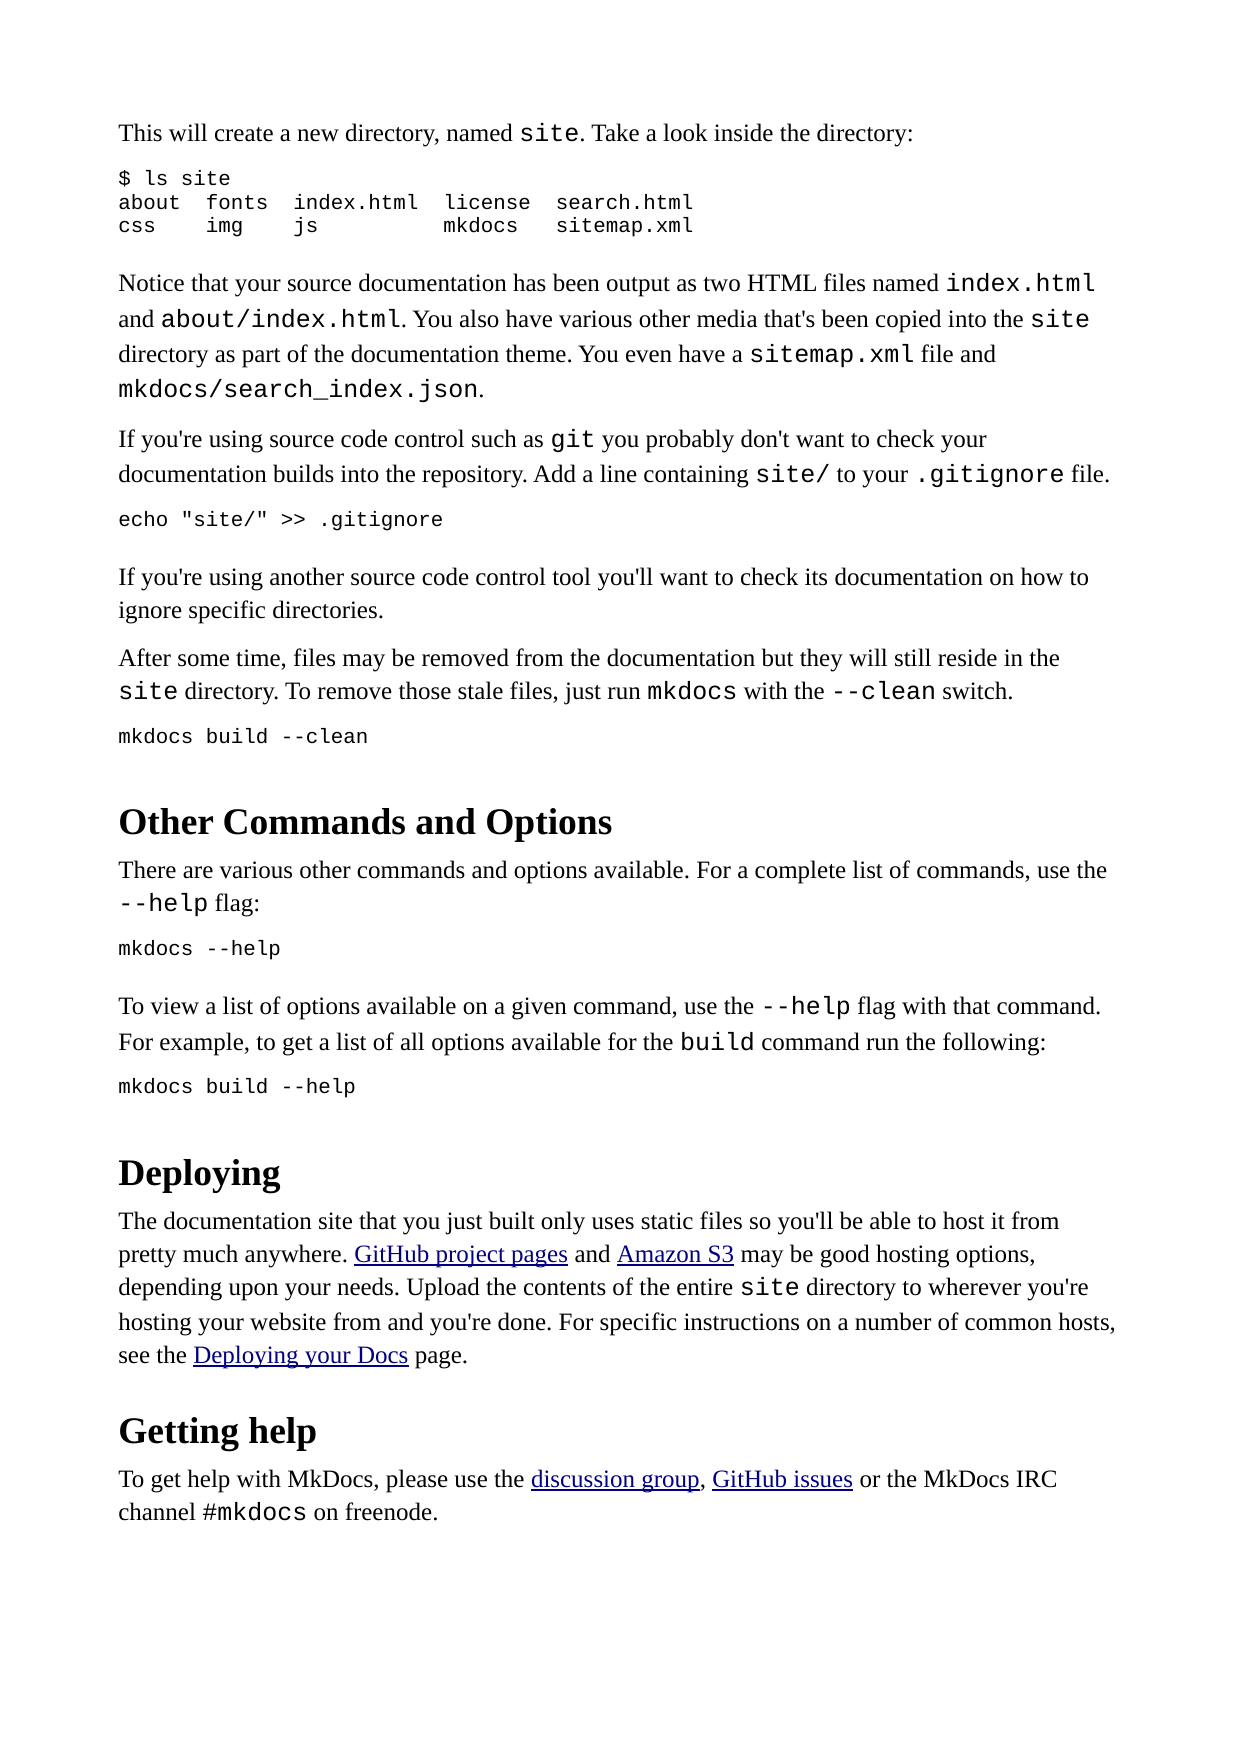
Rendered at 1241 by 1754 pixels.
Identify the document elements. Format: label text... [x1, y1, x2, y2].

text mkdocs build --help [118, 1077, 1122, 1100]
text mkdocs --help [118, 938, 1122, 962]
subtitle Other Commands and Options [118, 800, 1122, 843]
subtitle Deploying [118, 1151, 1122, 1194]
text $ ls site [118, 168, 1122, 192]
text To view a list of options available on a given command, use the --help flag with that command. For example, to get a list of all options available for the build command run the following: [118, 991, 1122, 1057]
text To get help with MkDocs, please use the discussion group, GitHub issues or the MkDocs IRC channel #mkdocs on freenode. [118, 1464, 1122, 1528]
text After some time, files may be removed from the documentation but they will still reside in the site directory. To remove those stale files, just run mkdocs with the --clean switch. [118, 643, 1122, 707]
text mkdocs build --clean [118, 726, 1122, 749]
text If you're using another source code control tool you'll want to check its documentation on how to ignore specific directories. [118, 562, 1122, 624]
text The documentation site that you just built only uses static files so you'll be able to host it from pretty much anywhere. GitHub project pages and Amazon S3 may be good hosting options, depending upon your needs. Upload the contents of the entire site directory to wherever you're hosting your website from and you're done. For specific instructions on a number of common hosts, see the Deploying your Docs page. [118, 1206, 1122, 1369]
text This will create a new directory, named site. Take a look inside the directory: [118, 118, 1122, 149]
text echo "site/" >> .gitignore [118, 509, 1122, 533]
text If you're using source code control such as git you probably don't want to check your documentation builds into the repository. Add a line containing site/ to your .gitignore file. [118, 424, 1122, 490]
text Notice that your source documentation has been output as two HTML files named index.html and about/index.html. You also have various other media that's been copied into the site directory as part of the documentation theme. You even have a sitemap.xml file and mkdocs/search_index.json. [118, 268, 1122, 405]
text There are various other commands and options available. For a complete list of commands, use the --help flag: [118, 855, 1122, 919]
subtitle Getting help [118, 1409, 1122, 1452]
text about fonts index.html license search.html [118, 192, 1122, 215]
text css img js mkdocs sitemap.xml [118, 215, 1122, 239]
